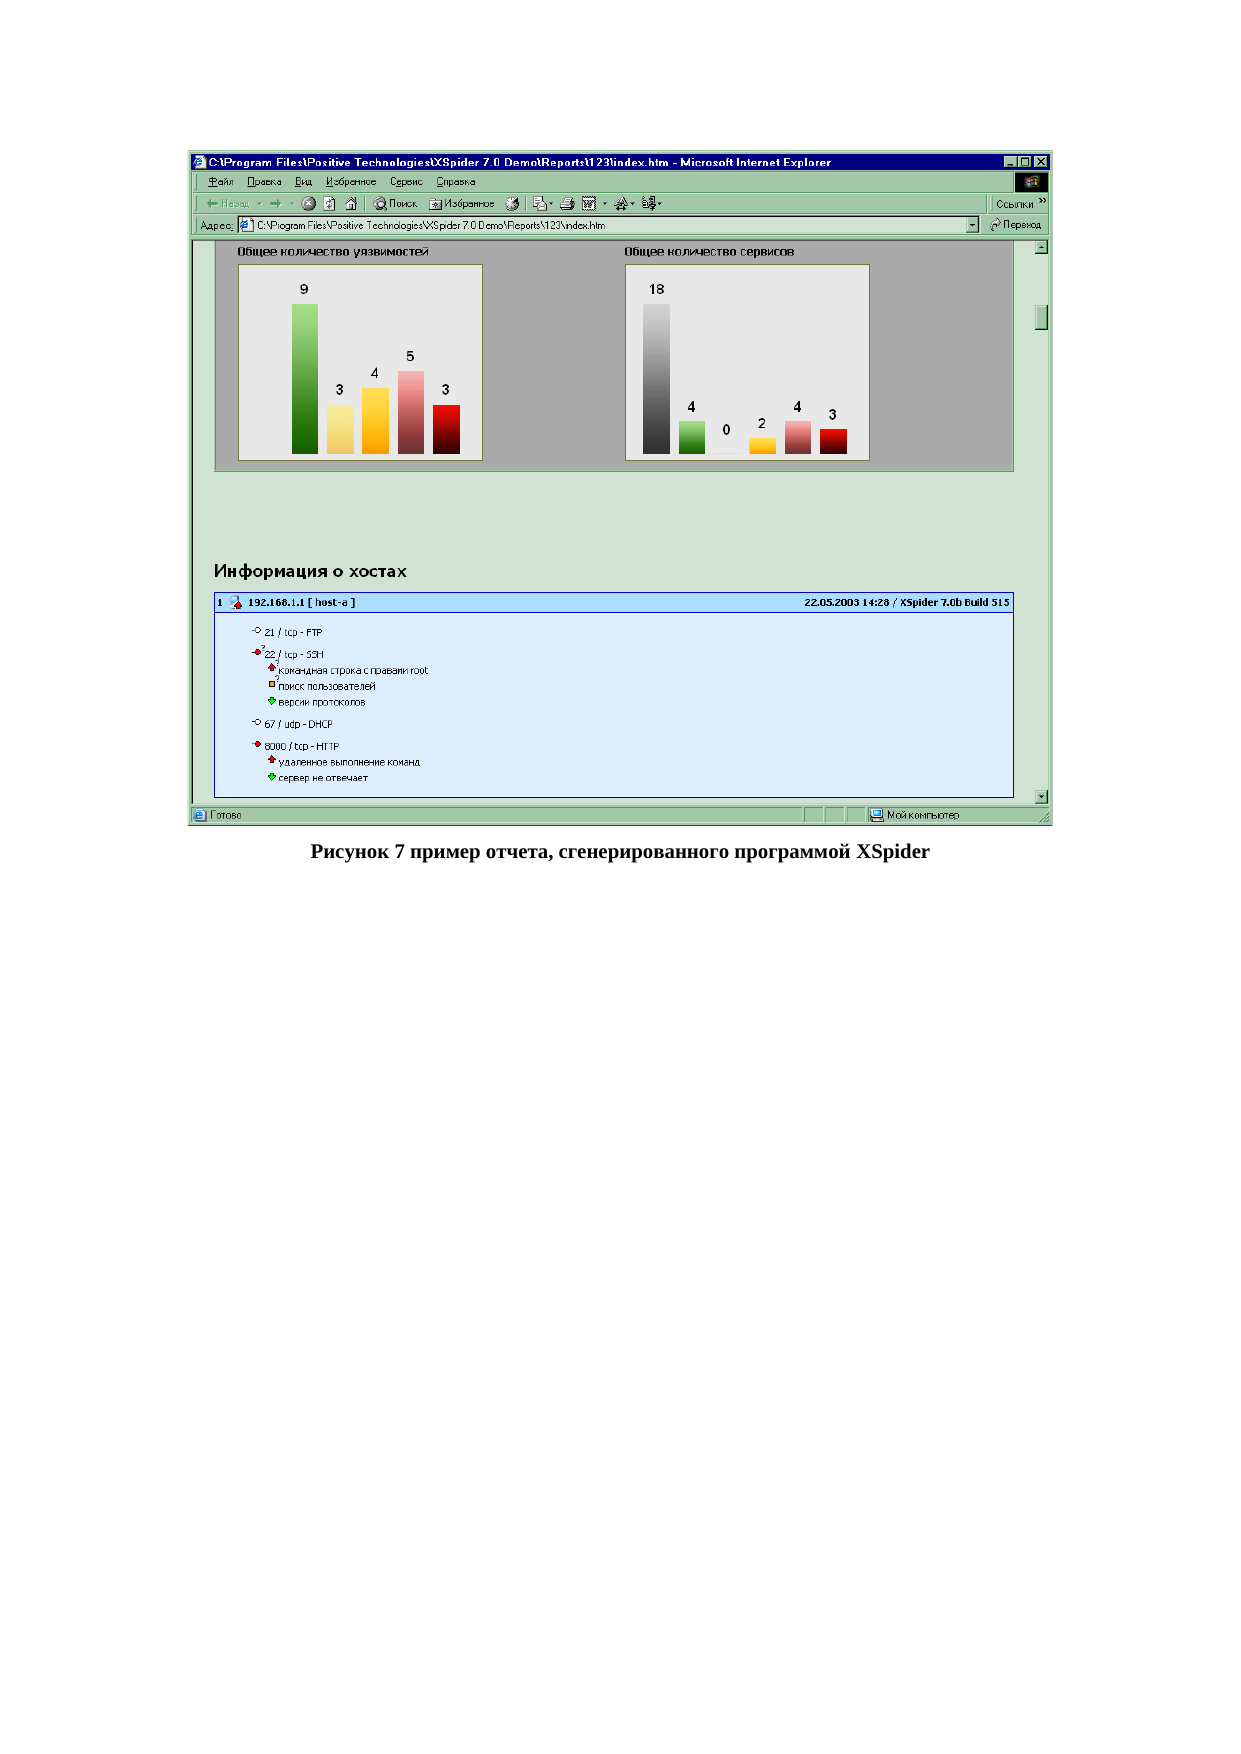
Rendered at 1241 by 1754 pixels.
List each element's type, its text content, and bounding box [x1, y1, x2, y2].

picture [187, 150, 1053, 826]
text Рисунок 7 пример отчета, сгенерированного программой XSpider [187, 839, 1053, 863]
